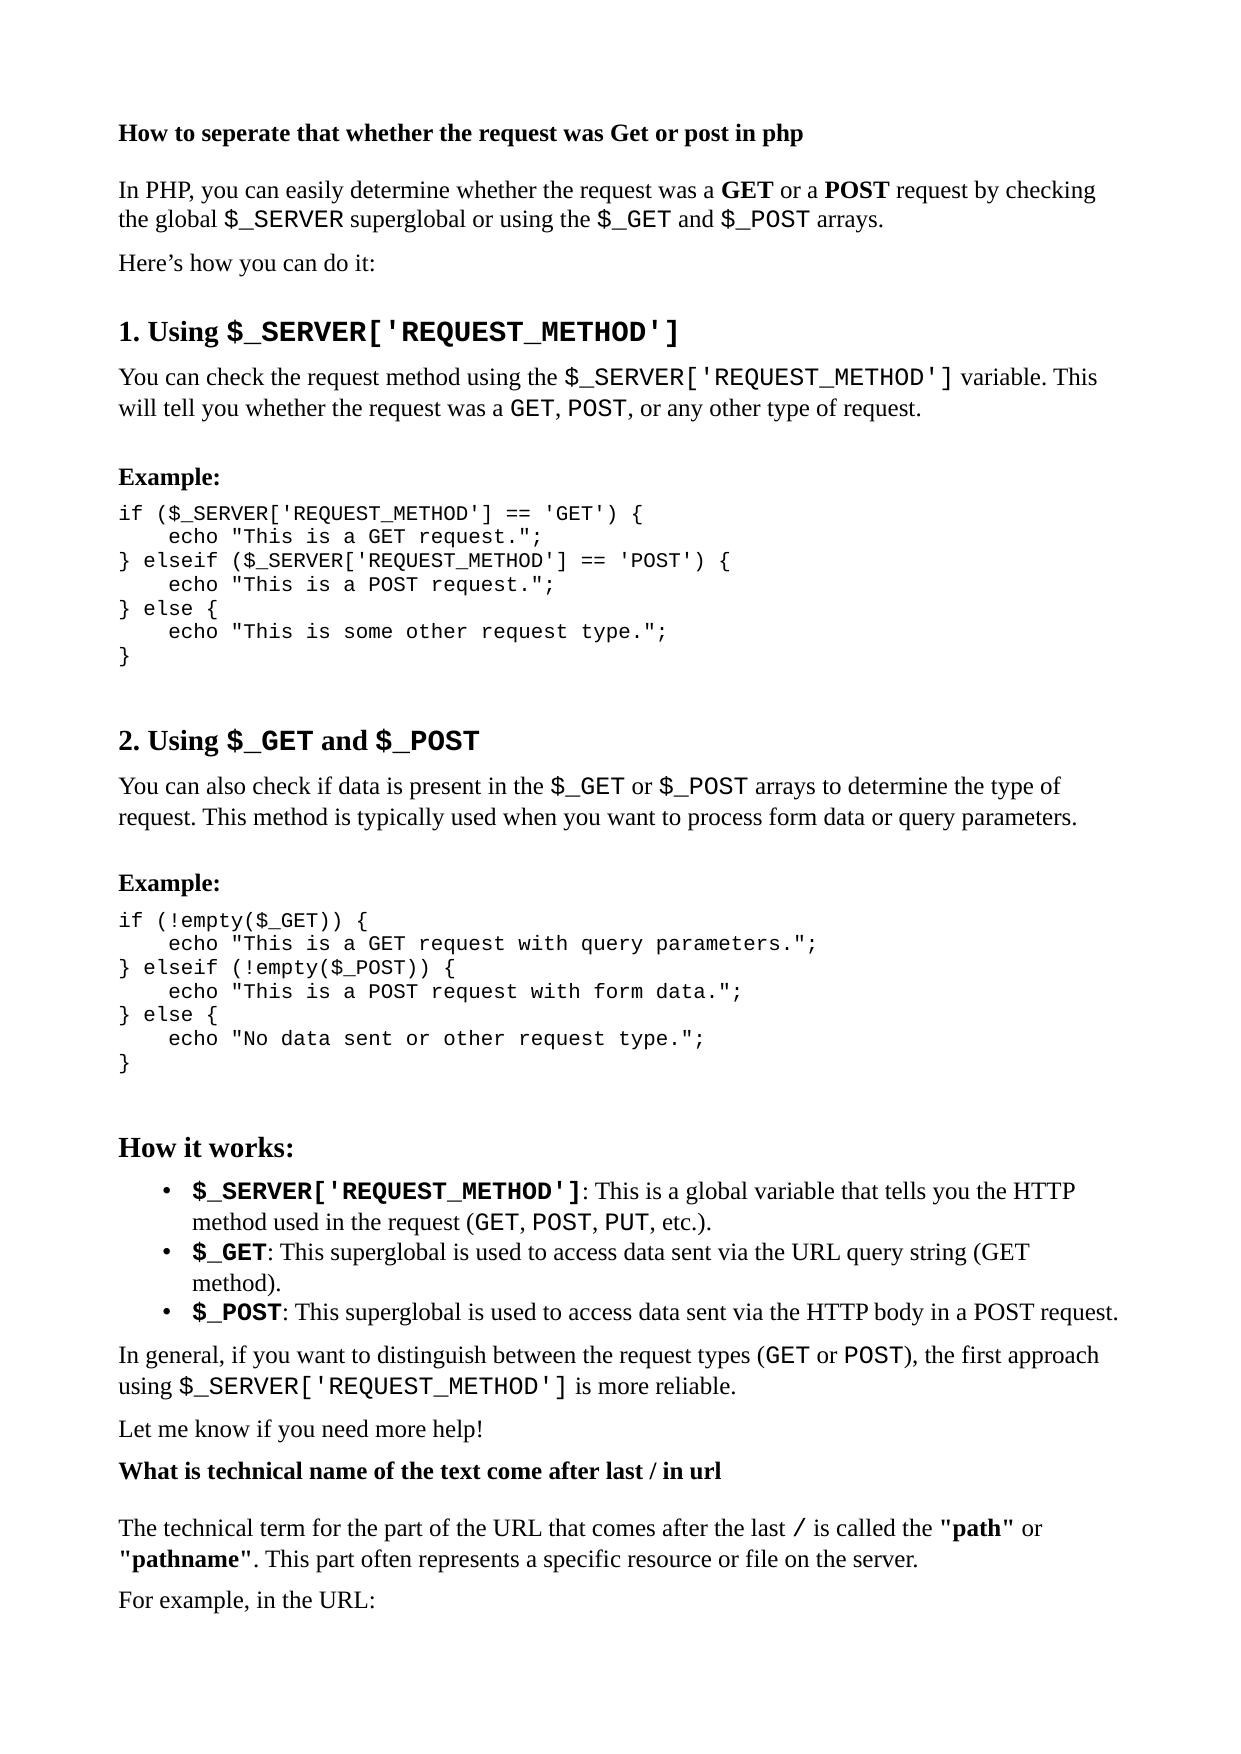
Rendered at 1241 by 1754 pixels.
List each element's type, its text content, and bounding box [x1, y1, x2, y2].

text } [118, 645, 1122, 668]
text echo "No data sent or other request type."; [118, 1028, 1122, 1052]
subtitle How it works: [118, 1130, 1122, 1163]
text How to seperate that whether the request was Get or post in php [118, 118, 1122, 147]
subtitle Example: [118, 462, 1122, 490]
text Here’s how you can do it: [118, 248, 1122, 276]
text if ($_SERVER['REQUEST_METHOD'] == 'GET') { [118, 503, 1122, 527]
subtitle 1. Using $_SERVER['REQUEST_METHOD'] [118, 314, 1122, 350]
text In general, if you want to distinguish between the request types (GET or POST), the first approach using $_SERVER['REQUEST_METHOD'] is more reliable. [118, 1340, 1122, 1402]
text } [118, 1052, 1122, 1075]
text What is technical name of the text come after last / in url [118, 1456, 1122, 1484]
text echo "This is a GET request with query parameters."; [118, 933, 1122, 957]
text In PHP, you can easily determine whether the request was a GET or a POST request by checking the global $_SERVER superglobal or using the $_GET and $_POST arrays. [118, 176, 1122, 235]
text echo "This is a POST request with form data."; [118, 981, 1122, 1004]
text } else { [118, 1004, 1122, 1028]
text echo "This is a GET request."; [118, 527, 1122, 550]
text } elseif (!empty($_POST)) { [118, 957, 1122, 981]
subtitle Example: [118, 868, 1122, 897]
list $_SERVER['REQUEST_METHOD']: This is a global variable that tells you the HTTP method used in the request (GET, POST, PUT, etc.). [162, 1176, 1122, 1237]
text You can also check if data is present in the $_GET or $_POST arrays to determine the type of request. This method is typically used when you want to process form data or query parameters. [118, 771, 1122, 831]
text For example, in the URL: [118, 1585, 1122, 1614]
list $_GET: This superglobal is used to access data sent via the URL query string (GET method). [162, 1237, 1122, 1297]
text echo "This is a POST request."; [118, 574, 1122, 597]
text The technical term for the part of the URL that comes after the last / is called the "path" or "pathname". This part often represents a specific resource or file on the server. [118, 1513, 1122, 1573]
list $_POST: This superglobal is used to access data sent via the HTTP body in a POST request. [162, 1297, 1122, 1328]
text } elseif ($_SERVER['REQUEST_METHOD'] == 'POST') { [118, 550, 1122, 574]
text echo "This is some other request type."; [118, 621, 1122, 645]
text Let me know if you need more help! [118, 1414, 1122, 1443]
text You can check the request method using the $_SERVER['REQUEST_METHOD'] variable. This will tell you whether the request was a GET, POST, or any other type of request. [118, 362, 1122, 424]
subtitle 2. Using $_GET and $_POST [118, 723, 1122, 759]
text if (!empty($_GET)) { [118, 910, 1122, 933]
text } else { [118, 597, 1122, 621]
